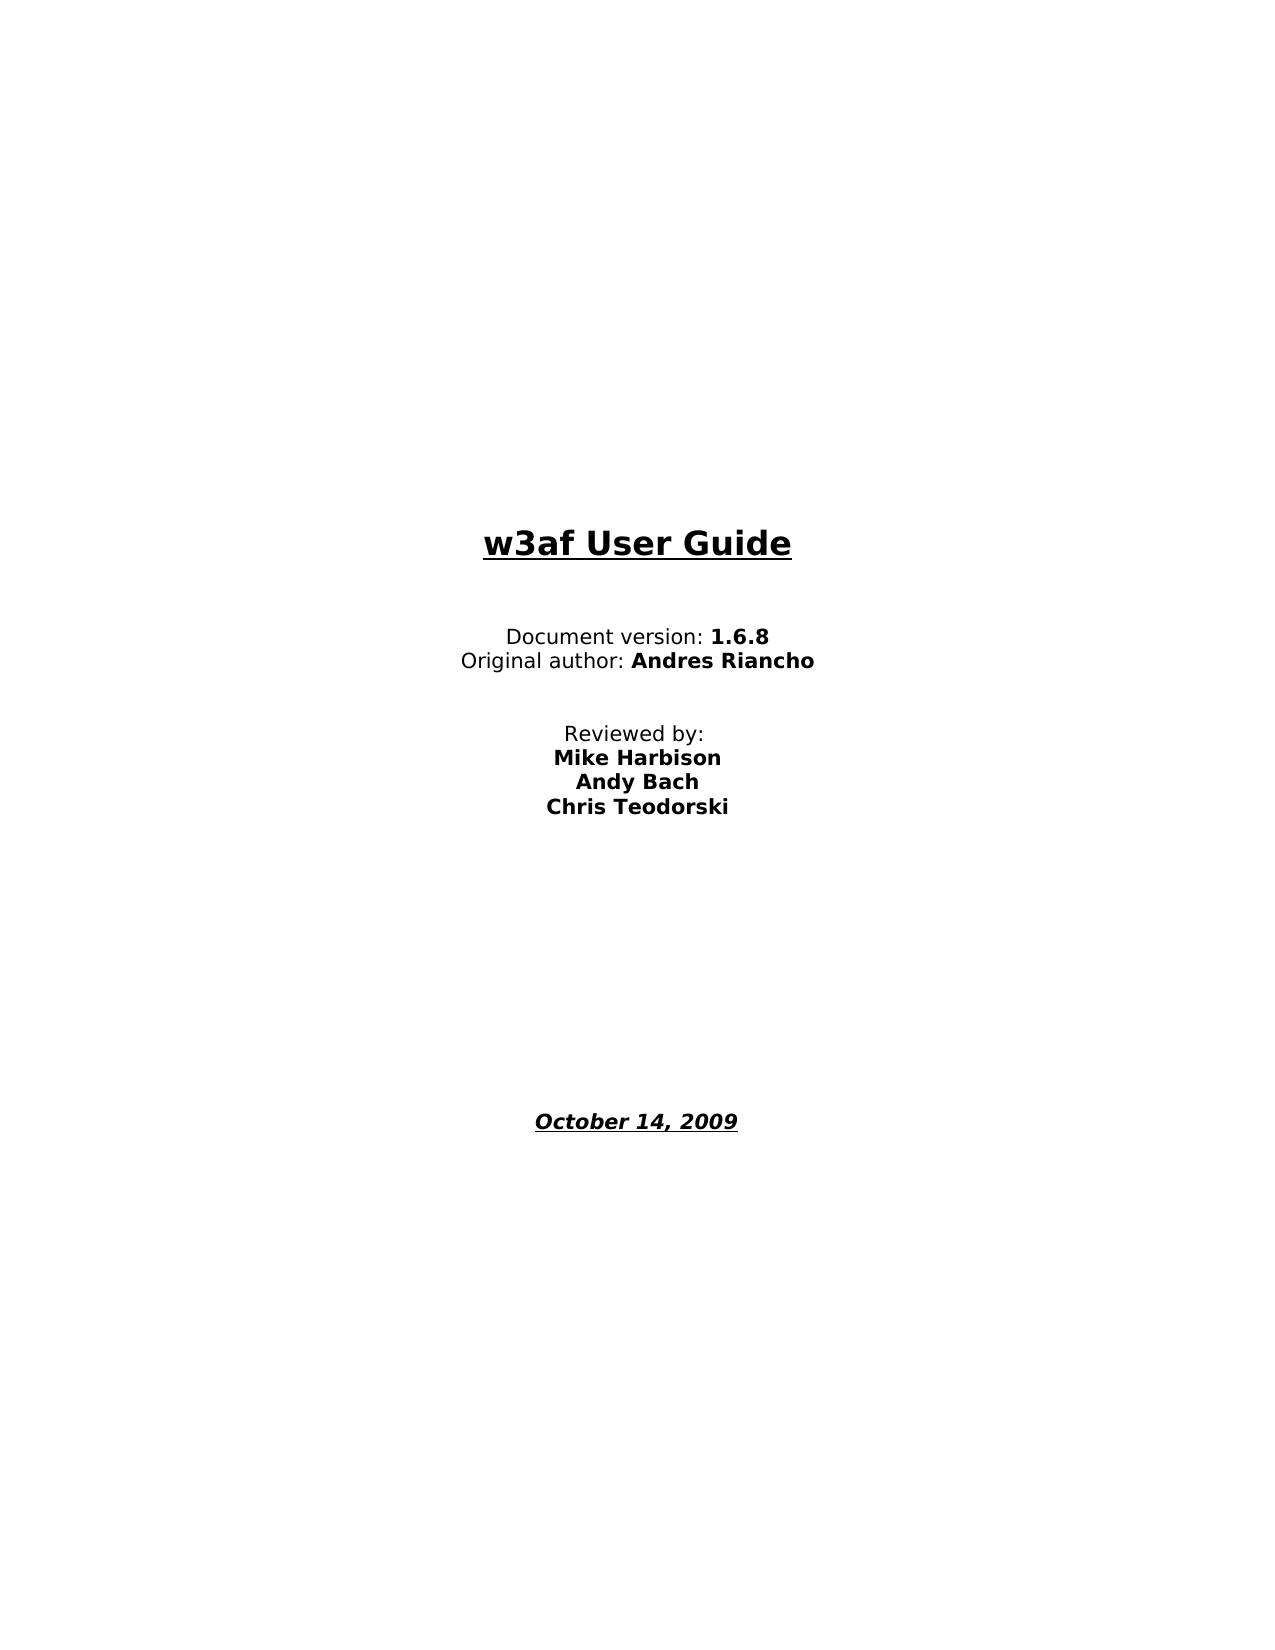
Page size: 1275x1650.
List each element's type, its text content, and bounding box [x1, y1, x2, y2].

text October 14, 2009 [118, 1110, 1157, 1134]
text Andy Bach [118, 770, 1157, 795]
text Mike Harbison [118, 746, 1157, 770]
text Chris Teodorski [118, 795, 1157, 819]
subtitle w3af User Guide [118, 525, 1157, 564]
text Reviewed by: [118, 722, 1157, 746]
text Document version: 1.6.8 [118, 625, 1157, 649]
text Original author: Andres Riancho [118, 649, 1157, 673]
